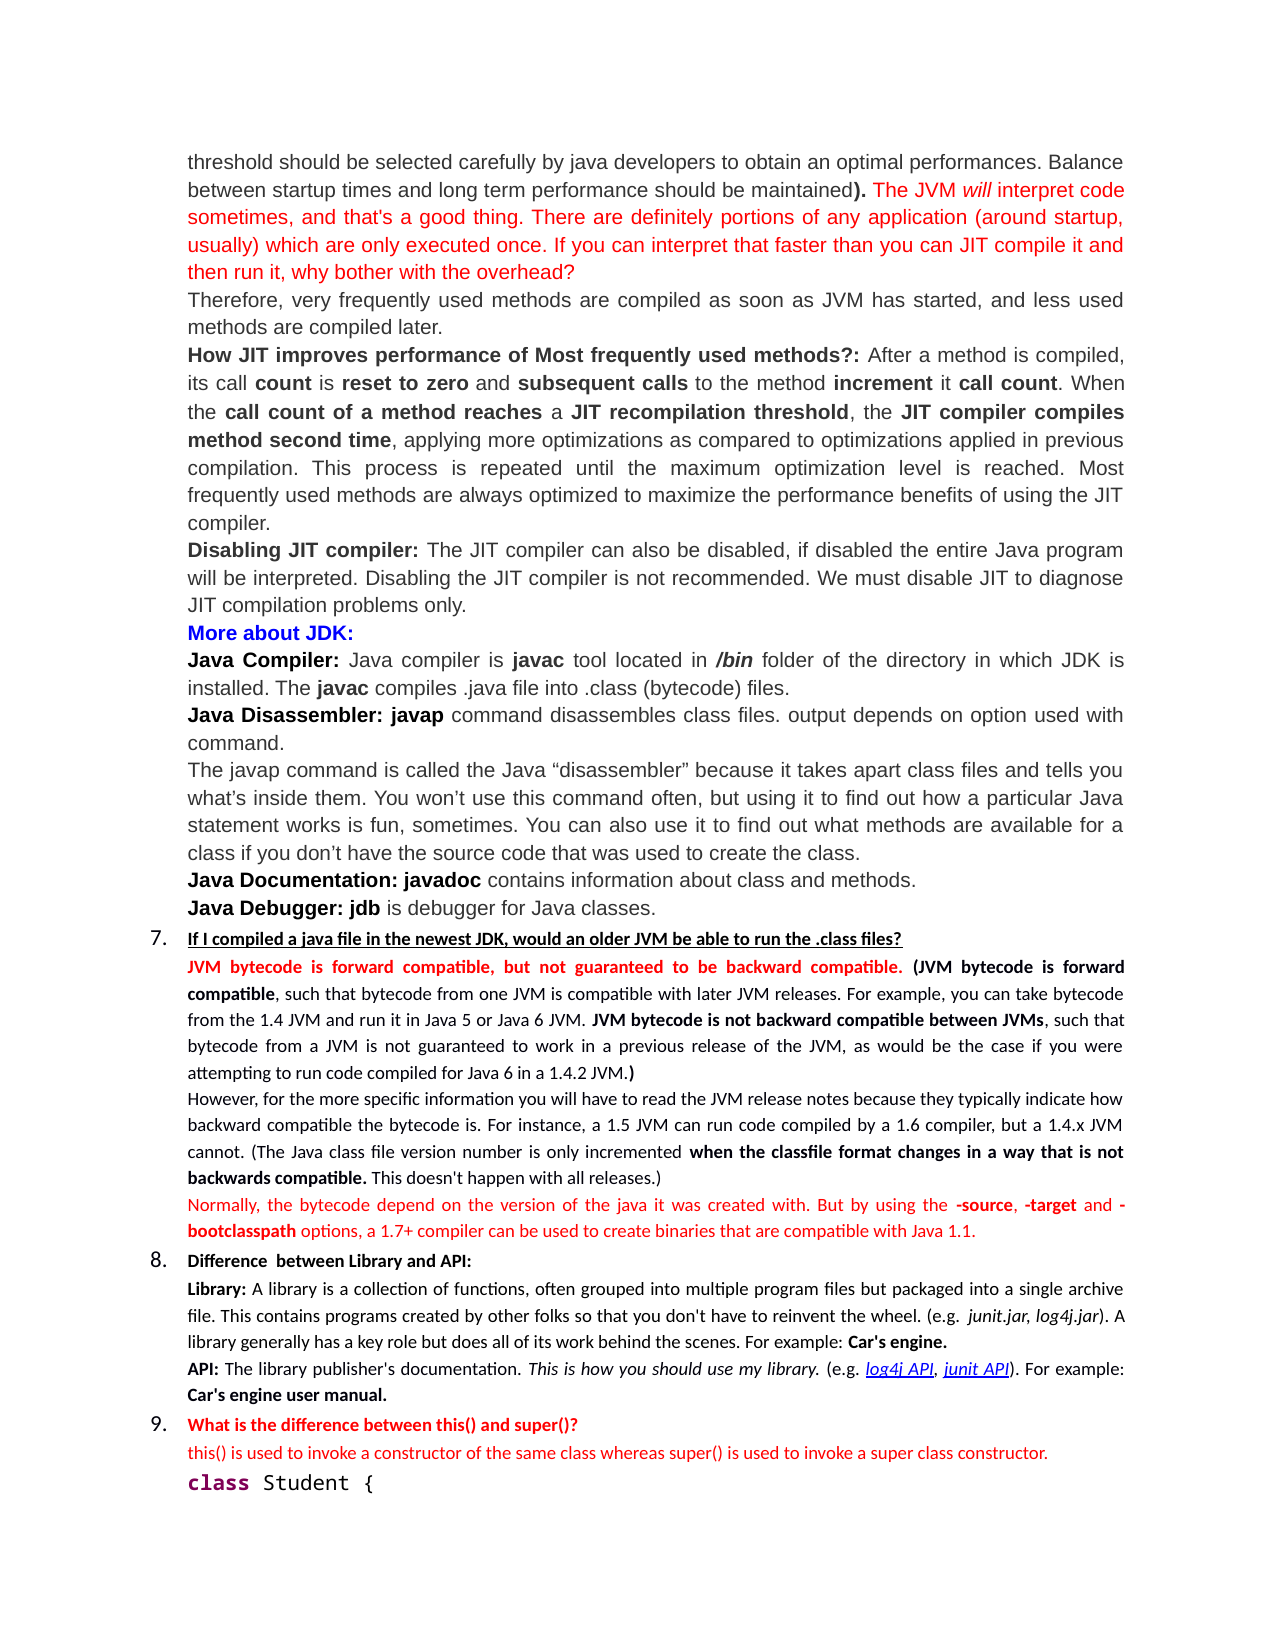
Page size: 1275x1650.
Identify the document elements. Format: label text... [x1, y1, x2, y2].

list class Student { [150, 1468, 1125, 1496]
list If I compiled a java file in the newest JDK, would an older JVM be able to run the .class files? [150, 923, 1125, 951]
list Java Debugger: jdb is debugger for Java classes. [150, 896, 1125, 920]
list Disabling JIT compiler: The JIT compiler can also be disabled, if disabled the entire Java program will be interpreted. Disabling the JIT compiler is not recommended. We must disable JIT to diagnose JIT compilation problems only. [150, 538, 1125, 617]
list API: The library publisher's documentation. This is how you should use my library. (e.g. log4j API, junit API). For example: Car's engine user manual. [150, 1357, 1125, 1406]
list Java Documentation: javadoc contains information about class and methods. [150, 868, 1125, 892]
list How JIT improves performance of Most frequently used methods?: After a method is compiled, its call count is reset to zero and subsequent calls to the method increment it call count. When the call count of a method reaches a JIT recompilation threshold, the JIT compiler compiles method second time, applying more optimizations as compared to optimizations applied in previous compilation. This process is repeated until the maximum optimization level is reached. Most frequently used methods are always optimized to maximize the performance benefits of using the JIT compiler. [150, 342, 1125, 535]
list Java Compiler: Java compiler is javac tool located in /bin folder of the directory in which JDK is installed. The javac compiles .java file into .class (bytecode) files. [150, 648, 1125, 700]
list Difference between Library and API: [150, 1245, 1125, 1273]
list Java Disassembler: javap command disassembles class files. output depends on option used with command. [150, 703, 1125, 755]
list this() is used to invoke a constructor of the same class whereas super() is used to invoke a super class constructor. [150, 1442, 1125, 1464]
list Therefore, very frequently used methods are compiled as soon as JVM has started, and less used methods are compiled later. [150, 287, 1125, 339]
list More about JDK: [150, 621, 1125, 645]
list However, for the more specific information you will have to read the JVM release notes because they typically indicate how backward compatible the bytecode is. For instance, a 1.5 JVM can run code compiled by a 1.6 compiler, but a 1.4.x JVM cannot. (The Java class file version number is only incremented when the classfile format changes in a way that is not backwards compatible. This doesn't happen with all releases.) [150, 1087, 1125, 1189]
list Normally, the bytecode depend on the version of the java it was created with. But by using the -source, -target and -bootclasspath options, a 1.7+ compiler can be used to create binaries that are compatible with Java 1.1. [150, 1193, 1125, 1242]
list Library: A library is a collection of functions, often grouped into multiple program files but packaged into a single archive file. This contains programs created by other folks so that you don't have to reinvent the wheel. (e.g. junit.jar, log4j.jar). A library generally has a key role but does all of its work behind the scenes. For example: Car's engine. [150, 1278, 1125, 1353]
list What is the difference between this() and super()? [150, 1409, 1125, 1437]
list threshold should be selected carefully by java developers to obtain an optimal performances. Balance between startup times and long term performance should be maintained). The JVM will interpret code sometimes, and that's a good thing. There are definitely portions of any application (around startup, usually) which are only executed once. If you can interpret that faster than you can JIT compile it and then run it, why bother with the overhead? [150, 150, 1125, 284]
list JVM bytecode is forward compatible, but not guaranteed to be backward compatible. (JVM bytecode is forward compatible, such that bytecode from one JVM is compatible with later JVM releases. For example, you can take bytecode from the 1.4 JVM and run it in Java 5 or Java 6 JVM. JVM bytecode is not backward compatible between JVMs, such that bytecode from a JVM is not guaranteed to work in a previous release of the JVM, as would be the case if you were attempting to run code compiled for Java 6 in a 1.4.2 JVM.) [150, 956, 1125, 1084]
list The javap command is called the Java “disassembler” because it takes apart class files and tells you what’s inside them. You won’t use this command often, but using it to find out how a particular Java statement works is fun, sometimes. You can also use it to find out what methods are available for a class if you don’t have the source code that was used to create the class. [150, 758, 1125, 865]
